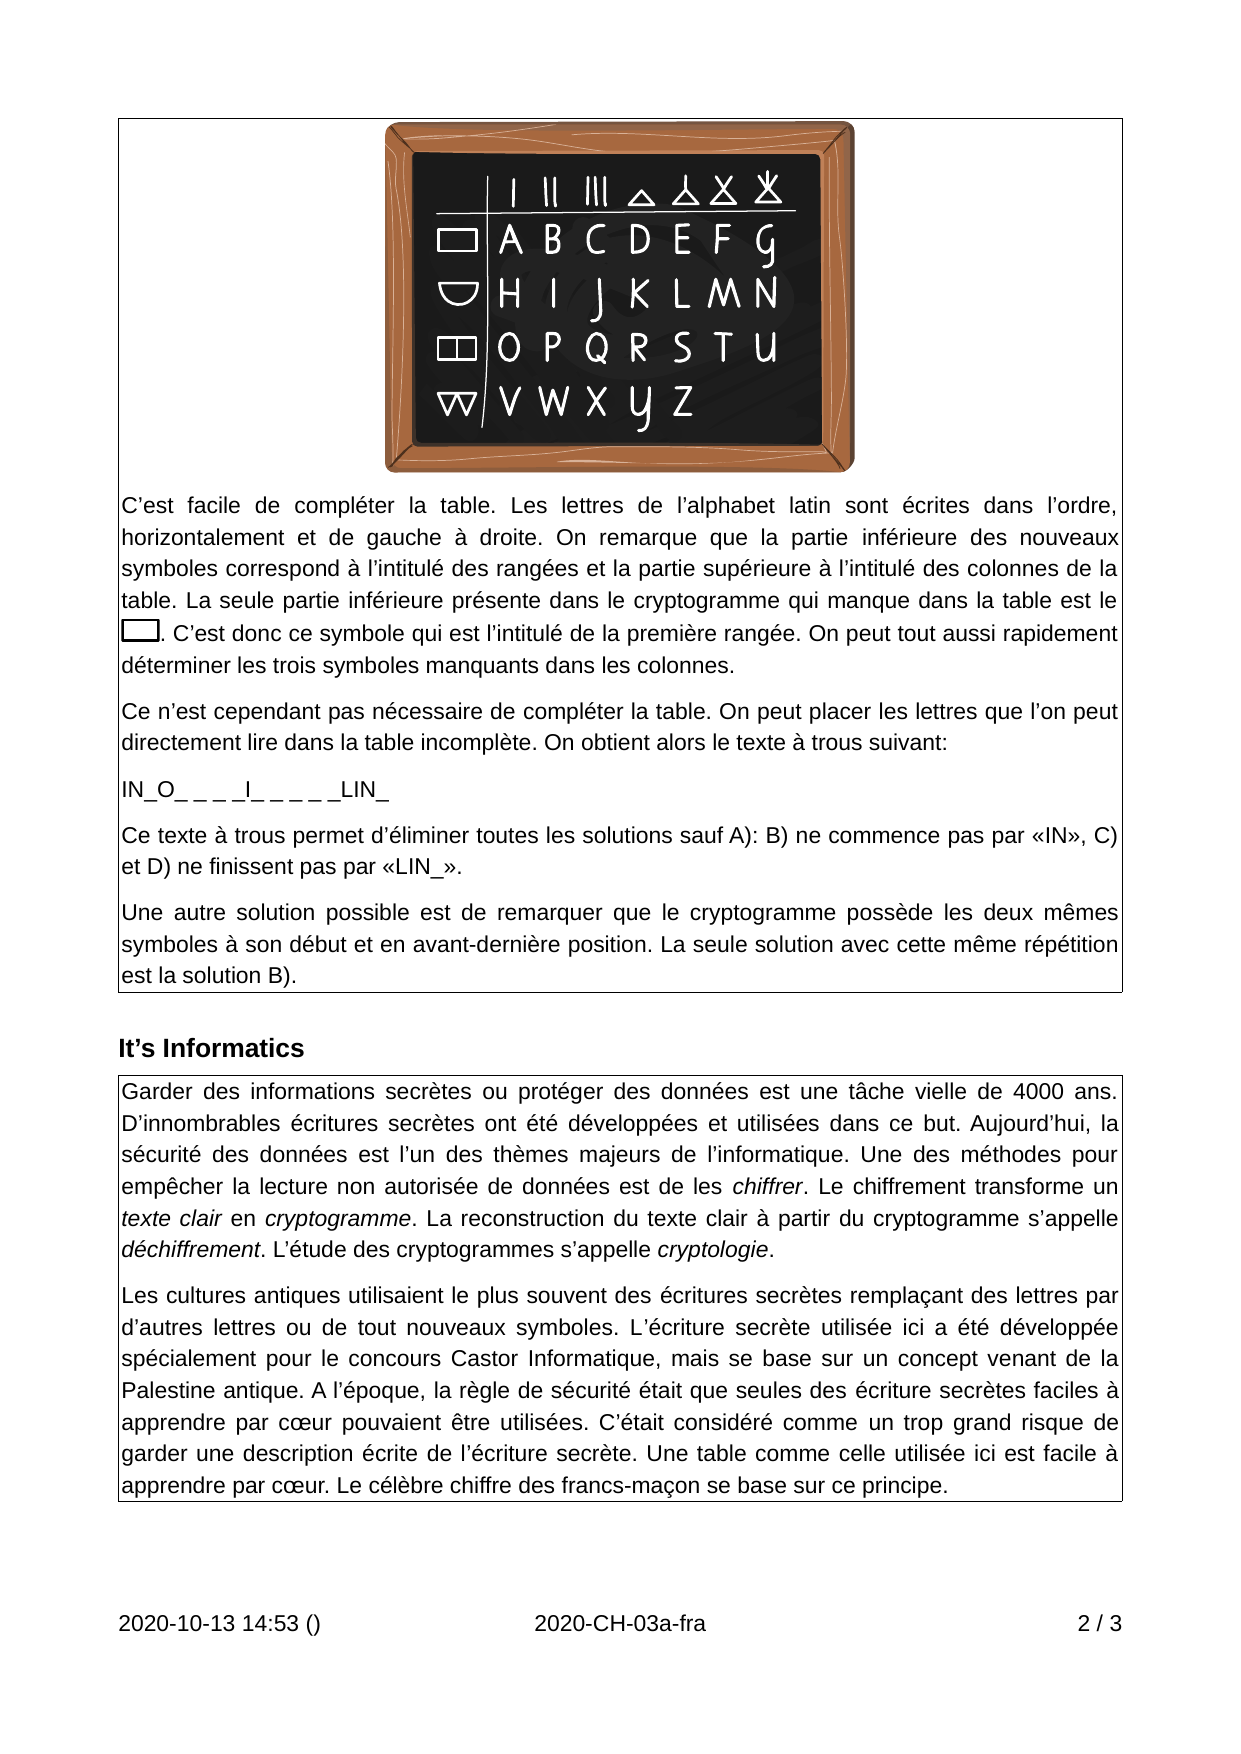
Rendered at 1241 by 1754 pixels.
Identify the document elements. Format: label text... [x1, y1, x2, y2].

text Les cultures antiques utilisaient le plus souvent des écritures secrètes remplaçant des lettres par d’autres lettres ou de tout nouveaux symboles. L’écriture secrète utilisée ici a été développée spécialement pour le concours Castor Informatique, mais se base sur un concept venant de la Palestine antique. A l’époque, la règle de sécurité était que seules des écriture secrètes faciles à apprendre par cœur pouvaient être utilisées. C’était considéré comme un trop grand risque de garder une description écrite de l’écriture secrète. Une table comme celle utilisée ici est facile à apprendre par cœur. Le célèbre chiffre des francs-maçon se base sur ce principe. [119, 1279, 1122, 1501]
text Ce texte à trous permet d’éliminer toutes les solutions sauf A): B) ne commence pas par «IN», C) et D) ne finissent pas par «LIN_». [119, 819, 1122, 879]
text Garder des informations secrètes ou protéger des données est une tâche vielle de 4000 ans. D’innombrables écritures secrètes ont été développées et utilisées dans ce but. Aujourd’hui, la sécurité des données est l’un des thèmes majeurs de l’informatique. Une des méthodes pour empêcher la lecture non autorisée de données est de les chiffrer. Le chiffrement transforme un texte clair en cryptogramme. La reconstruction du texte clair à partir du cryptogramme s’appelle déchiffrement. L’étude des cryptogrammes s’appelle cryptologie. [119, 1076, 1122, 1262]
text C’est facile de compléter la table. Les lettres de l’alphabet latin sont écrites dans l’ordre, horizontalement et de gauche à droite. On remarque que la partie inférieure des nouveaux symboles correspond à l’intitulé des rangées et la partie supérieure à l’intitulé des colonnes de la table. La seule partie inférieure présente dans le cryptogramme qui manque dans la table est le . C’est donc ce symbole qui est l’intitulé de la première rangée. On peut tout aussi rapidement déterminer les trois symboles manquants dans les colonnes. [119, 489, 1122, 678]
text Une autre solution possible est de remarquer que le cryptogramme possède les deux mêmes symboles à son début et en avant-dernière position. La seule solution avec cette même répétition est la solution B). [119, 896, 1122, 992]
text Ce n’est cependant pas nécessaire de compléter la table. On peut placer les lettres que l’on peut directement lire dans la table incomplète. On obtient alors le texte à trous suivant: [119, 695, 1122, 756]
subtitle It’s Informatics [118, 1032, 1122, 1063]
text IN_O_ _ _ _I_ _ _ _ _LIN_ [119, 772, 1122, 802]
